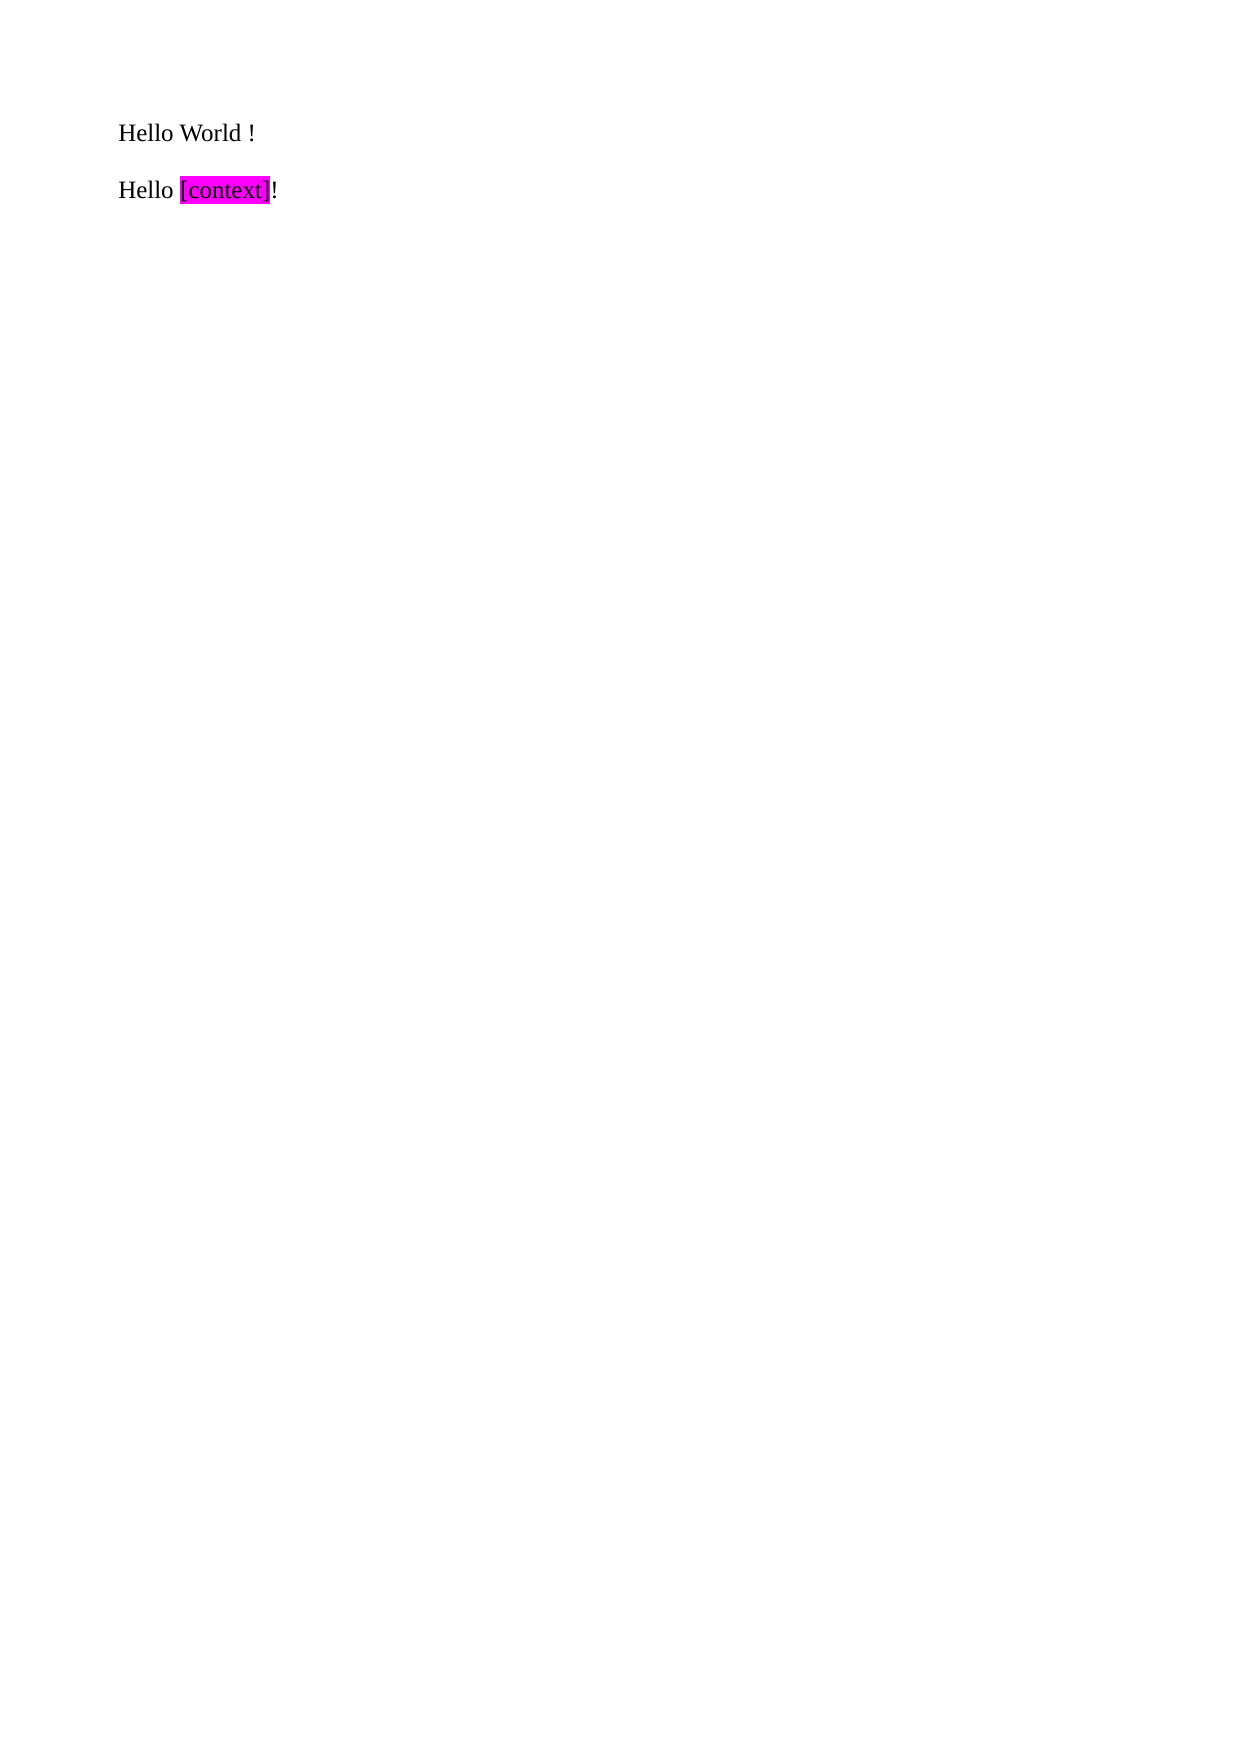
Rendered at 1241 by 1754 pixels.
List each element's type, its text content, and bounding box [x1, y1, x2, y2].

text Hello World ! [118, 118, 1122, 147]
text Hello [context]! [118, 176, 1122, 204]
